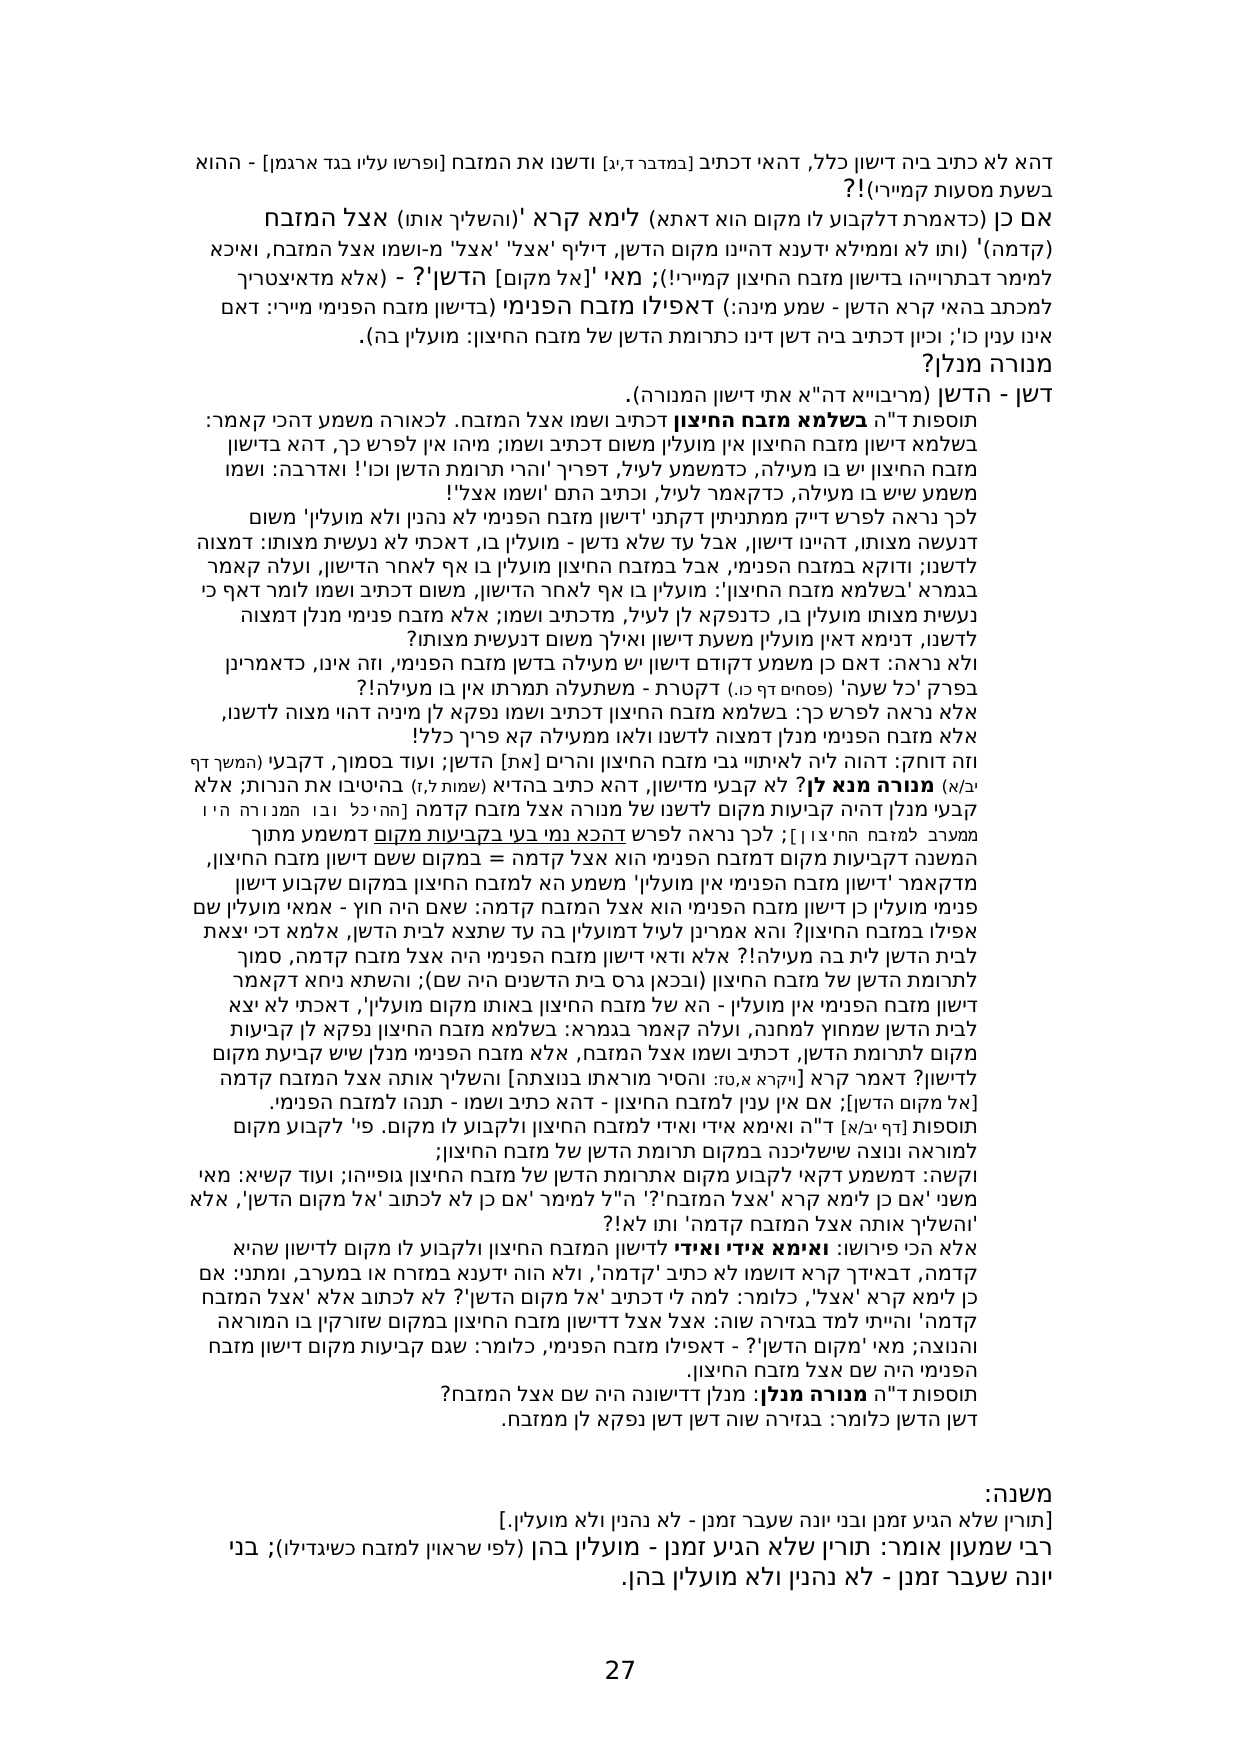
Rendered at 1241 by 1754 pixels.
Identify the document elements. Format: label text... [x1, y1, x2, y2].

text תוספות [דף יב/א] ד"ה ואימא אידי ואידי למזבח החיצון ולקבוע לו מקום. פי' לקבוע מקום למוראה ונוצה שישליכנה במקום תרומת הדשן של מזבח החיצון; [187, 1114, 978, 1163]
text דהא לא כתיב ביה דישון כלל, דהאי דכתיב [במדבר ד,יג] ודשנו את המזבח [ופרשו עליו בגד ארגמן] - ההוא בשעת מסעות קמיירי)!? [187, 150, 1053, 203]
text דשן הדשן כלומר: בגזירה שוה דשן דשן נפקא לן ממזבח. [187, 1407, 978, 1431]
text דשן - הדשן (מריבוייא דה"א אתי דישון המנורה). [187, 379, 1053, 408]
text משנה: [187, 1479, 1053, 1508]
text אם כן (כדאמרת דלקבוע לו מקום הוא דאתא) לימא קרא '(והשליך אותו) אצל המזבח (קדמה)' (ותו לא וממילא ידענא דהיינו מקום הדשן, דיליף 'אצל' 'אצל' מ-ושמו אצל המזבח, ואיכא למימר דבתרוייהו בדישון מזבח החיצון קמיירי!); מאי '[אל מקום] הדשן'? - (אלא מדאיצטריך למכתב בהאי קרא הדשן - שמע מינה:) דאפילו מזבח הפנימי (בדישון מזבח הפנימי מיירי: דאם אינו ענין כו'; וכיון דכתיב ביה דשן דינו כתרומת הדשן של מזבח החיצון: מועלין בה). [187, 203, 1053, 349]
text תוספות ד"ה בשלמא מזבח החיצון דכתיב ושמו אצל המזבח. לכאורה משמע דהכי קאמר: בשלמא דישון מזבח החיצון אין מועלין משום דכתיב ושמו; מיהו אין לפרש כך, דהא בדישון מזבח החיצון יש בו מעילה, כדמשמע לעיל, דפריך 'והרי תרומת הדשן וכו'! ואדרבה: ושמו משמע שיש בו מעילה, כדקאמר לעיל, וכתיב התם 'ושמו אצל'! [187, 408, 978, 505]
text וקשה: דמשמע דקאי לקבוע מקום אתרומת הדשן של מזבח החיצון גופייהו; ועוד קשיא: מאי משני 'אם כן לימא קרא 'אצל המזבח'?' ה"ל למימר 'אם כן לא לכתוב 'אל מקום הדשן', אלא 'והשליך אותה אצל המזבח קדמה' ותו לא!? [187, 1163, 978, 1236]
text לכך נראה לפרש דייק ממתניתין דקתני 'דישון מזבח הפנימי לא נהנין ולא מועלין' משום דנעשה מצותו, דהיינו דישון, אבל עד שלא נדשן - מועלין בו, דאכתי לא נעשית מצותו: דמצוה לדשנו; ודוקא במזבח הפנימי, אבל במזבח החיצון מועלין בו אף לאחר הדישון, ועלה קאמר בגמרא 'בשלמא מזבח החיצון': מועלין בו אף לאחר הדישון, משום דכתיב ושמו לומר דאף כי נעשית מצותו מועלין בו, כדנפקא לן לעיל, מדכתיב ושמו; אלא מזבח פנימי מנלן דמצוה לדשנו, דנימא דאין מועלין משעת דישון ואילך משום דנעשית מצותו? [187, 505, 978, 651]
text תוספות ד"ה מנורה מנלן: מנלן דדישונה היה שם אצל המזבח? [187, 1382, 978, 1407]
text רבי שמעון אומר: תורין שלא הגיע זמנן - מועלין בהן (לפי שראוין למזבח כשיגדילו); בני יונה שעבר זמנן - לא נהנין ולא מועלין בהן. [187, 1532, 1053, 1591]
text וזה דוחק: דהוה ליה לאיתויי גבי מזבח החיצון והרים [את] הדשן; ועוד בסמוך, דקבעי (המשך דף יב/א) מנורה מנא לן? לא קבעי מדישון, דהא כתיב בהדיא (שמות ל,ז) בהיטיבו את הנרות; אלא קבעי מנלן דהיה קביעות מקום לדשנו של מנורה אצל מזבח קדמה [ההיכל ובו המנורה היו ממערב למזבח החיצון]; לכך נראה לפרש דהכא נמי בעי בקביעות מקום דמשמע מתוך המשנה דקביעות מקום דמזבח הפנימי הוא אצל קדמה = במקום ששם דישון מזבח החיצון, מדקאמר 'דישון מזבח הפנימי אין מועלין' משמע הא למזבח החיצון במקום שקבוע דישון פנימי מועלין כן דישון מזבח הפנימי הוא אצל המזבח קדמה: שאם היה חוץ - אמאי מועלין שם אפילו במזבח החיצון? והא אמרינן לעיל דמועלין בה עד שתצא לבית הדשן, אלמא דכי יצאת לבית הדשן לית בה מעילה!? אלא ודאי דישון מזבח הפנימי היה אצל מזבח קדמה, סמוך לתרומת הדשן של מזבח החיצון (ובכאן גרס בית הדשנים היה שם); והשתא ניחא דקאמר דישון מזבח הפנימי אין מועלין - הא של מזבח החיצון באותו מקום מועלין', דאכתי לא יצא לבית הדשן שמחוץ למחנה, ועלה קאמר בגמרא: בשלמא מזבח החיצון נפקא לן קביעות מקום לתרומת הדשן, דכתיב ושמו אצל המזבח, אלא מזבח הפנימי מנלן שיש קביעת מקום לדישון? דאמר קרא [ויקרא א,טז: והסיר מוראתו בנוצתה] והשליך אותה אצל המזבח קדמה [אל מקום הדשן]; אם אין ענין למזבח החיצון - דהא כתיב ושמו - תנהו למזבח הפנימי. [187, 749, 978, 1114]
text [תורין שלא הגיע זמנן ובני יונה שעבר זמנן - לא נהנין ולא מועלין.] [187, 1508, 1053, 1532]
text אלא נראה לפרש כך: בשלמא מזבח החיצון דכתיב ושמו נפקא לן מיניה דהוי מצוה לדשנו, אלא מזבח הפנימי מנלן דמצוה לדשנו ולאו ממעילה קא פריך כלל! [187, 700, 978, 749]
text מנורה מנלן? [187, 349, 1053, 379]
text אלא הכי פירושו: ואימא אידי ואידי לדישון המזבח החיצון ולקבוע לו מקום לדישון שהיא קדמה, דבאידך קרא דושמו לא כתיב 'קדמה', ולא הוה ידענא במזרח או במערב, ומתני: אם כן לימא קרא 'אצל', כלומר: למה לי דכתיב 'אל מקום הדשן'? לא לכתוב אלא 'אצל המזבח קדמה' והייתי למד בגזירה שוה: אצל אצל דדישון מזבח החיצון במקום שזורקין בו המוראה והנוצה; מאי 'מקום הדשן'? - דאפילו מזבח הפנימי, כלומר: שגם קביעות מקום דישון מזבח הפנימי היה שם אצל מזבח החיצון. [187, 1236, 978, 1382]
text ולא נראה: דאם כן משמע דקודם דישון יש מעילה בדשן מזבח הפנימי, וזה אינו, כדאמרינן בפרק 'כל שעה' (פסחים דף כו.) דקטרת - משתעלה תמרתו אין בו מעילה!? [187, 651, 978, 700]
